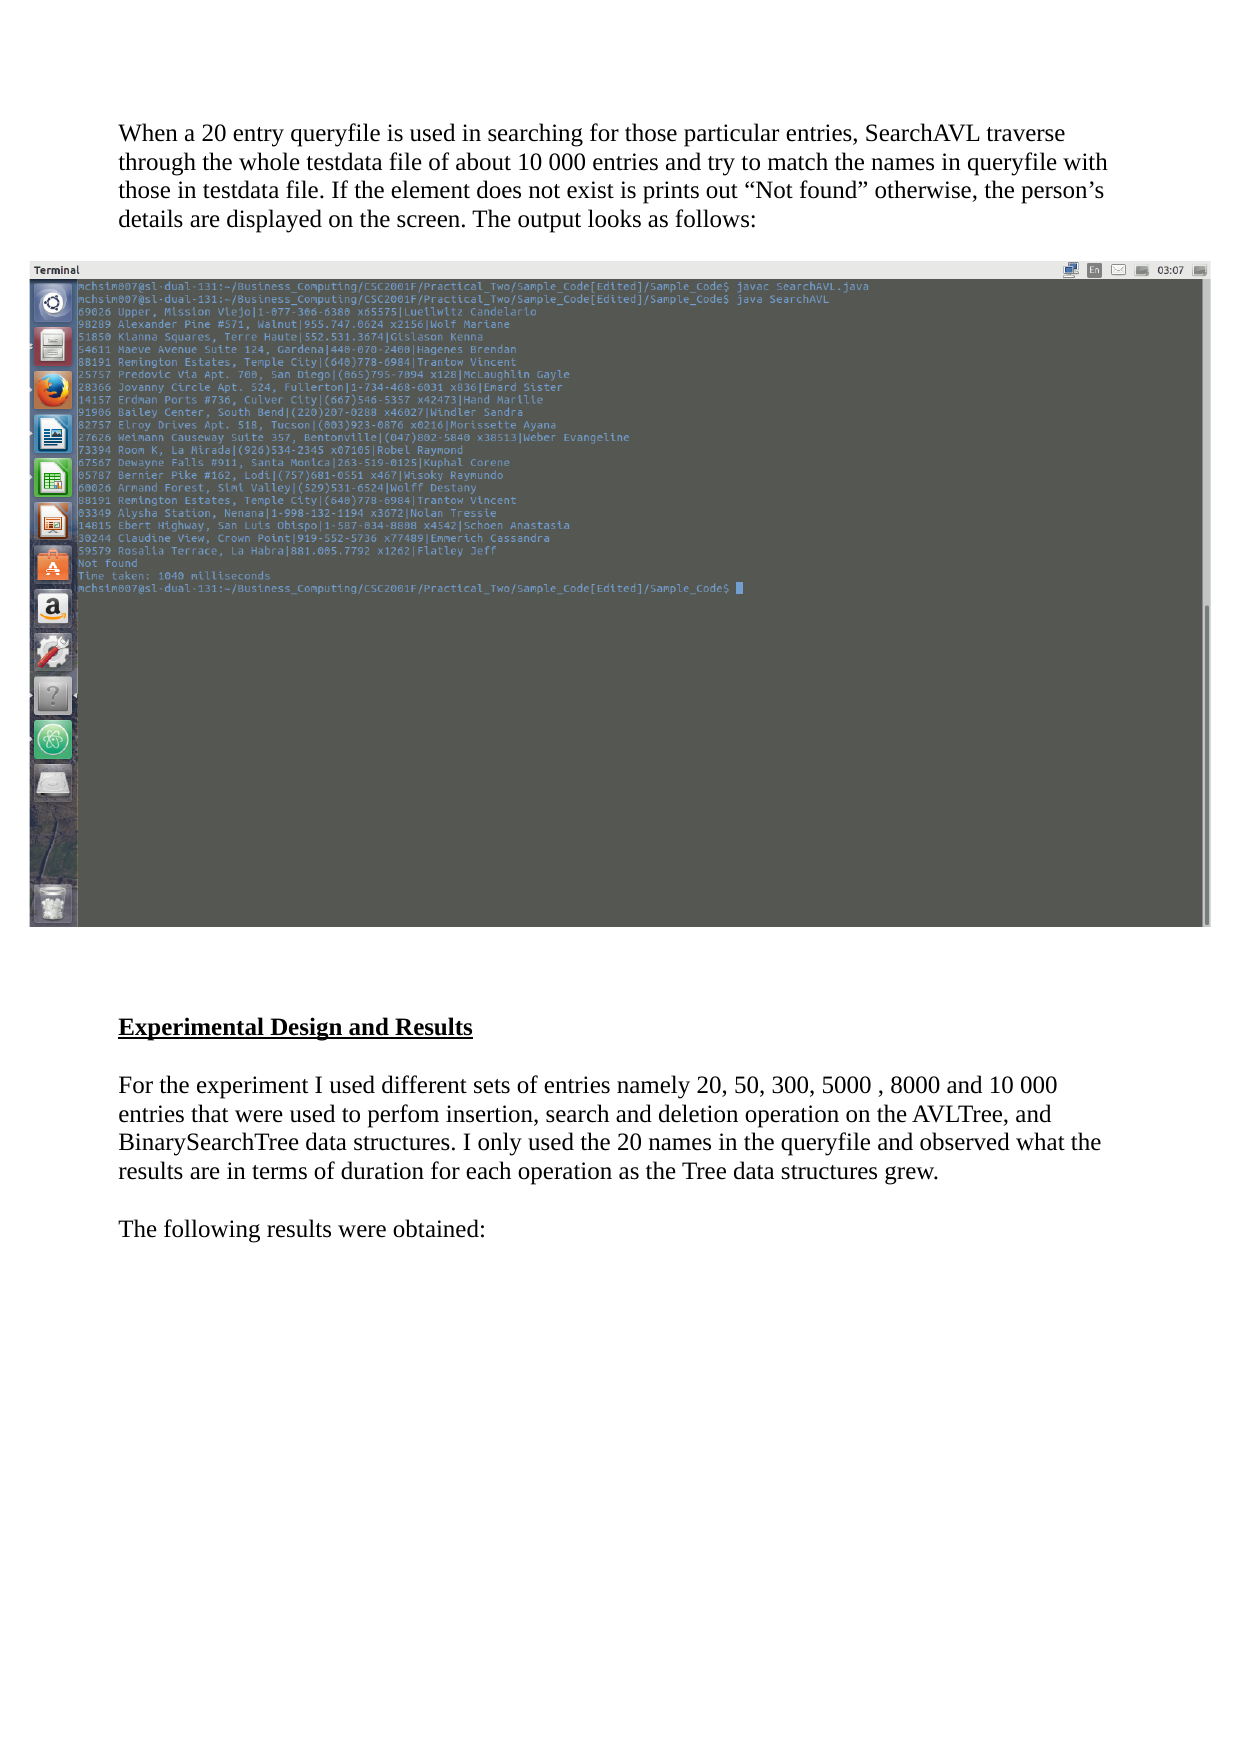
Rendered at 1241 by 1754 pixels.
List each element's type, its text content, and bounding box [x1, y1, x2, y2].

text The following results were obtained: [118, 1214, 1122, 1242]
text For the experiment I used different sets of entries namely 20, 50, 300, 5000 , 8000 and 10 000 entries that were used to perfom insertion, search and deletion operation on the AVLTree, and BinarySearchTree data structures. I only used the 20 names in the queryfile and observed what the results are in terms of duration for each operation as the Tree data structures grew. [118, 1070, 1122, 1185]
picture [29, 261, 1211, 927]
text Experimental Design and Results [118, 1012, 1122, 1041]
text When a 20 entry queryfile is used in searching for those particular entries, SearchAVL traverse through the whole testdata file of about 10 000 entries and try to match the names in queryfile with those in testdata file. If the element does not exist is prints out “Not found” otherwise, the person’s details are displayed on the screen. The output looks as follows: [118, 118, 1122, 233]
